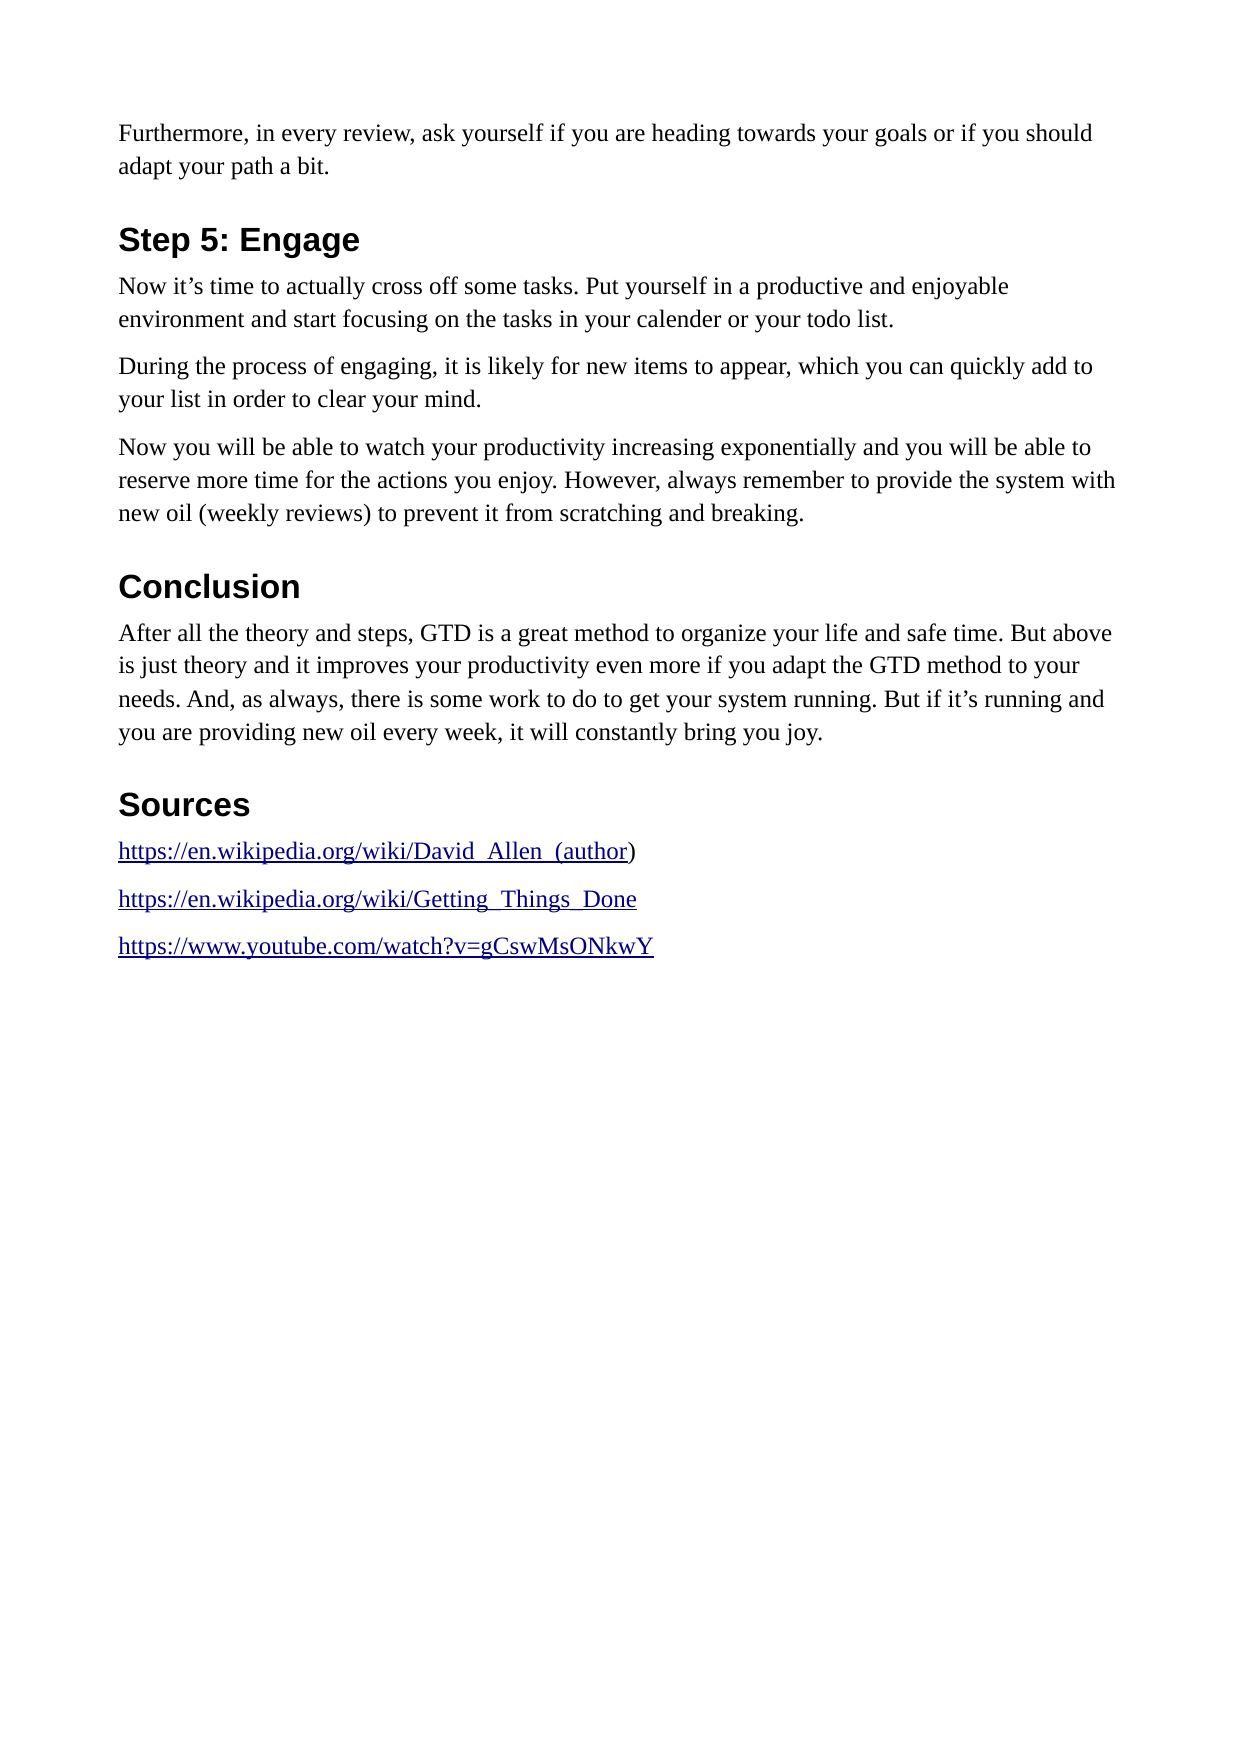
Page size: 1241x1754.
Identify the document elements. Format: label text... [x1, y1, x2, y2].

subtitle Step 5: Engage [118, 219, 1122, 258]
text https://www.youtube.com/watch?v=gCswMsONkwY [118, 931, 1122, 960]
text During the process of engaging, it is likely for new items to appear, which you can quickly add to your list in order to clear your mind. [118, 351, 1122, 413]
subtitle Sources [118, 785, 1122, 824]
text Furthermore, in every review, ask yourself if you are heading towards your goals or if you should adapt your path a bit. [118, 118, 1122, 180]
subtitle Conclusion [118, 566, 1122, 605]
text Now it’s time to actually cross off some tasks. Put yourself in a productive and enjoyable environment and start focusing on the tasks in your calender or your todo list. [118, 271, 1122, 332]
text https://en.wikipedia.org/wiki/Getting_Things_Done [118, 884, 1122, 913]
text After all the theory and steps, GTD is a great method to organize your life and safe time. But above is just theory and it improves your productivity even more if you adapt the GTD method to your needs. And, as always, there is some work to do to get your system running. But if it’s running and you are providing new oil every week, it will constantly bring you joy. [118, 618, 1122, 745]
text Now you will be able to watch your productivity increasing exponentially and you will be able to reserve more time for the actions you enjoy. However, always remember to provide the system with new oil (weekly reviews) to prevent it from scratching and breaking. [118, 432, 1122, 527]
text https://en.wikipedia.org/wiki/David_Allen_(author) [118, 836, 1122, 865]
